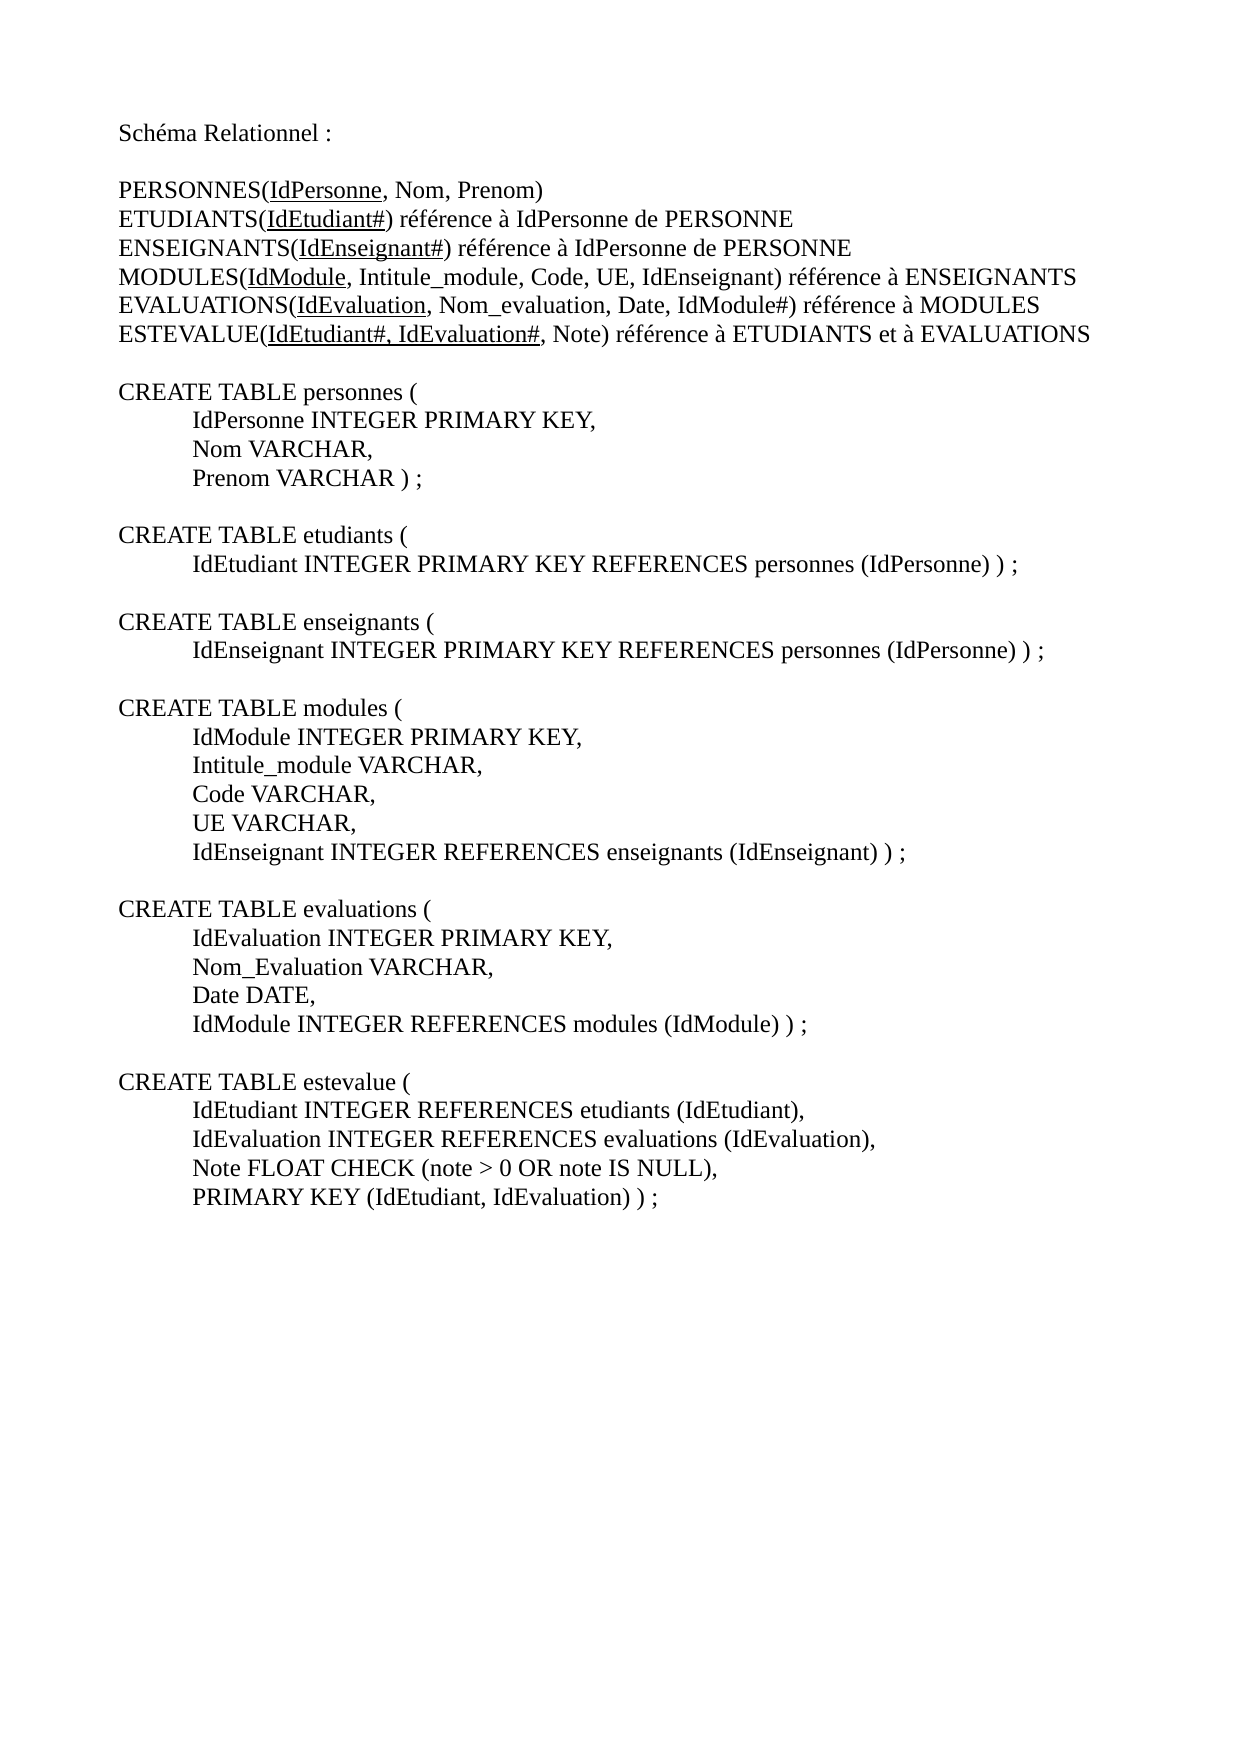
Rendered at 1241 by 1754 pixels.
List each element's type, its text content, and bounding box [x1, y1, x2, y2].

text ESTEVALUE(IdEtudiant#, IdEvaluation#, Note) référence à ETUDIANTS et à EVALUATIONS [118, 319, 1122, 348]
text Nom_Evaluation VARCHAR, [118, 952, 1122, 981]
text ETUDIANTS(IdEtudiant#) référence à IdPersonne de PERSONNE [118, 204, 1122, 233]
text PRIMARY KEY (IdEtudiant, IdEvaluation) ) ; [118, 1182, 1122, 1211]
text MODULES(IdModule, Intitule_module, Code, UE, IdEnseignant) référence à ENSEIGNANTS [118, 262, 1122, 291]
text Note FLOAT CHECK (note > 0 OR note IS NULL), [118, 1153, 1122, 1182]
text IdEnseignant INTEGER REFERENCES enseignants (IdEnseignant) ) ; [118, 837, 1122, 866]
text Prenom VARCHAR ) ; [118, 463, 1122, 492]
text Date DATE, [118, 981, 1122, 1009]
text UE VARCHAR, [118, 808, 1122, 837]
text IdEnseignant INTEGER PRIMARY KEY REFERENCES personnes (IdPersonne) ) ; [118, 636, 1122, 664]
text IdModule INTEGER REFERENCES modules (IdModule) ) ; [118, 1009, 1122, 1038]
text Schéma Relationnel : [118, 118, 1122, 147]
text CREATE TABLE evaluations ( [118, 894, 1122, 923]
text PERSONNES(IdPersonne, Nom, Prenom) [118, 176, 1122, 204]
text IdEvaluation INTEGER PRIMARY KEY, [118, 923, 1122, 952]
text IdEtudiant INTEGER REFERENCES etudiants (IdEtudiant), [118, 1096, 1122, 1124]
text CREATE TABLE personnes ( [118, 377, 1122, 406]
text ENSEIGNANTS(IdEnseignant#) référence à IdPersonne de PERSONNE [118, 233, 1122, 262]
text Nom VARCHAR, [118, 434, 1122, 463]
text IdEtudiant INTEGER PRIMARY KEY REFERENCES personnes (IdPersonne) ) ; [118, 549, 1122, 578]
text Intitule_module VARCHAR, [118, 751, 1122, 779]
text CREATE TABLE estevalue ( [118, 1067, 1122, 1096]
text CREATE TABLE enseignants ( [118, 607, 1122, 636]
text IdModule INTEGER PRIMARY KEY, [118, 722, 1122, 751]
text Code VARCHAR, [118, 779, 1122, 808]
text CREATE TABLE modules ( [118, 693, 1122, 722]
text EVALUATIONS(IdEvaluation, Nom_evaluation, Date, IdModule#) référence à MODULES [118, 291, 1122, 319]
text CREATE TABLE etudiants ( [118, 521, 1122, 549]
text IdPersonne INTEGER PRIMARY KEY, [118, 406, 1122, 434]
text IdEvaluation INTEGER REFERENCES evaluations (IdEvaluation), [118, 1124, 1122, 1153]
